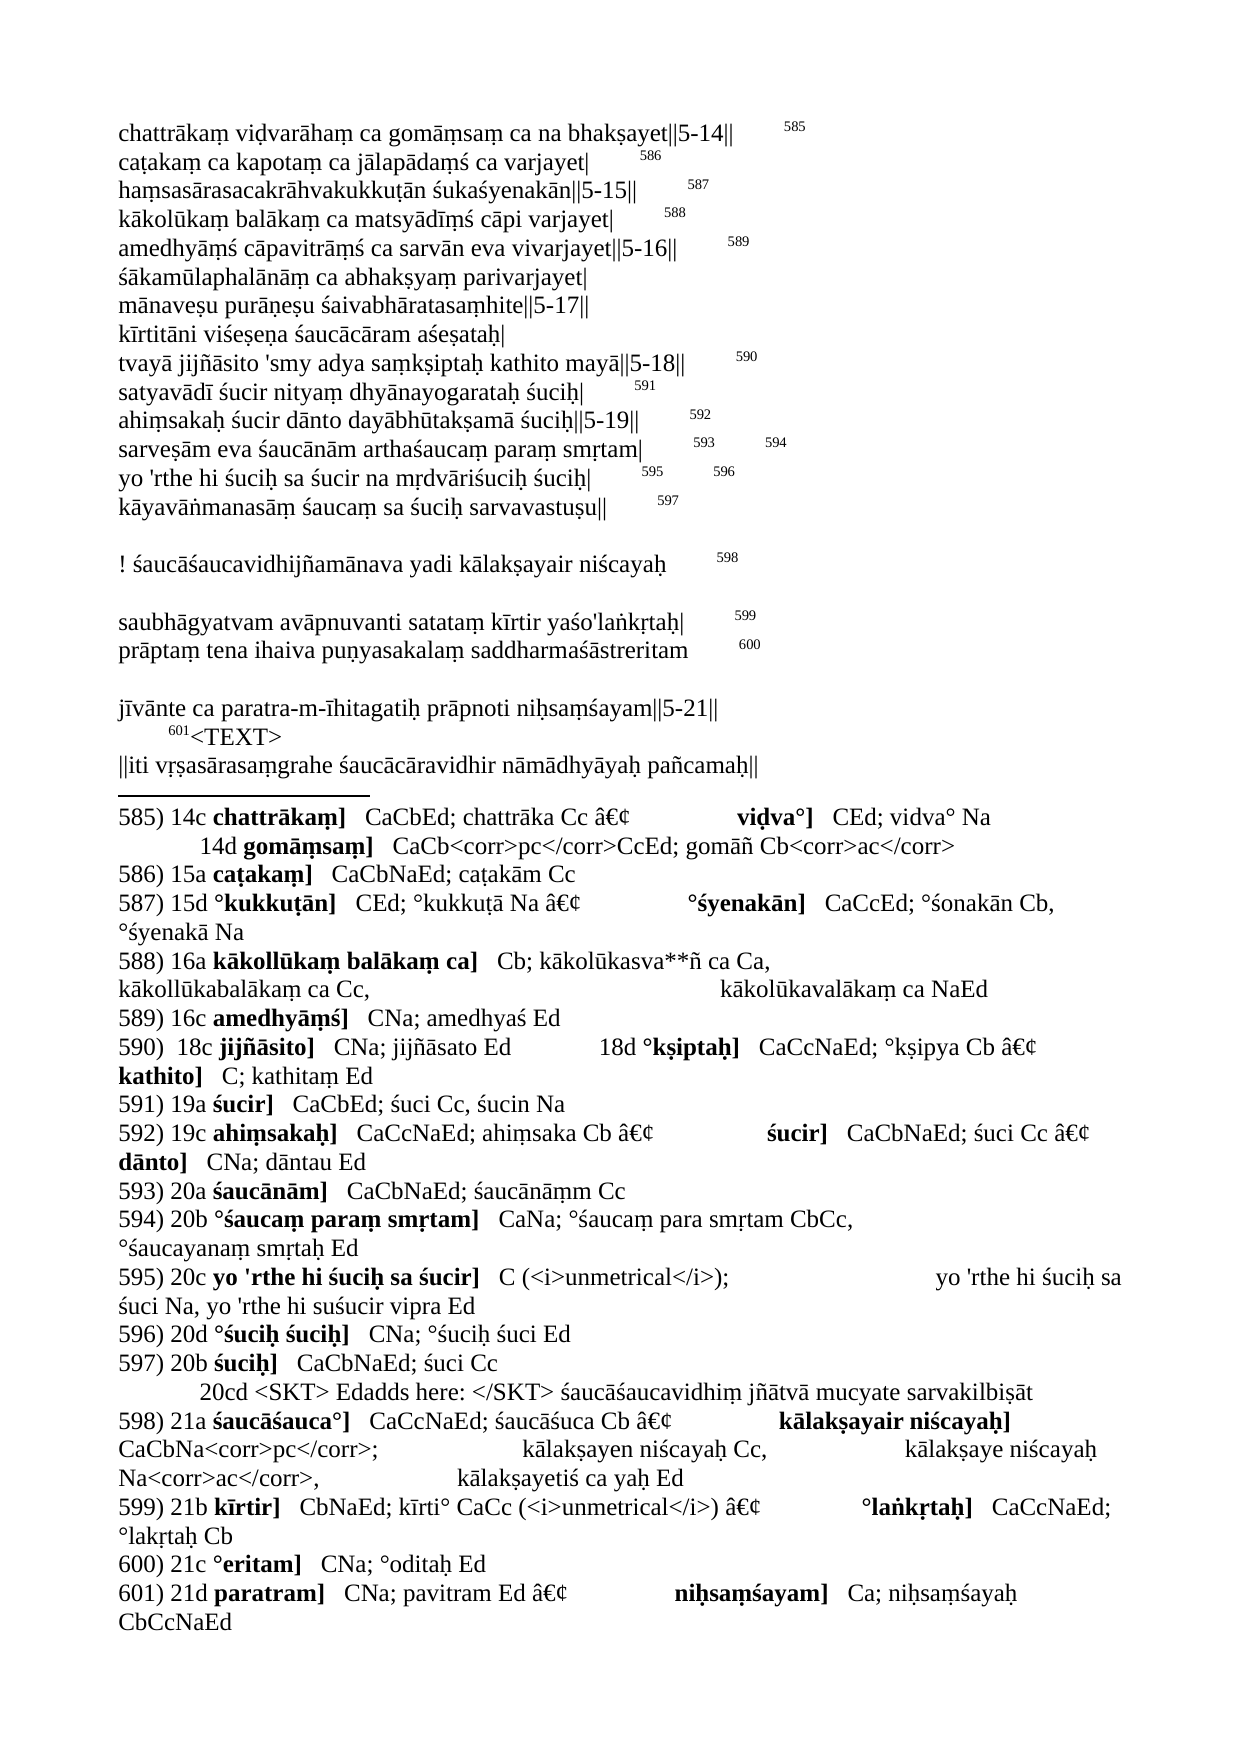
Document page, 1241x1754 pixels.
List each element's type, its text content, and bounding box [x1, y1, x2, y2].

text ) 15d °kukkuṭān] CEd; °kukkuṭā Na â€¢ °śyenakān] CaCcEd; °śonakān Cb, °śyenakā Na [118, 888, 1122, 946]
text chattrākaṃ viḍvarāhaṃ ca gomāṃsaṃ ca na bhakṣayet||5-14|| [118, 118, 1122, 147]
text ) 20a śaucānām] CaCbNaEd; śaucānāṃm Cc [118, 1176, 1122, 1204]
text yo 'rthe hi śuciḥ sa śucir na mṛdvāriśuciḥ śuciḥ| [118, 463, 1122, 492]
text ) 16a kākollūkaṃ balākaṃ ca] Cb; kākolūkasva**ñ ca Ca, kākollūkabalākaṃ ca Cc, kākolūkavalākaṃ ca NaEd [118, 946, 1122, 1003]
text sarveṣām eva śaucānām arthaśaucaṃ paraṃ smṛtam| [118, 434, 1122, 463]
text mānaveṣu purāṇeṣu śaivabhāratasaṃhite||5-17|| [118, 291, 1122, 319]
text ) 20b śuciḥ] CaCbNaEd; śuci Cc [118, 1348, 1122, 1377]
text caṭakaṃ ca kapotaṃ ca jālapādaṃś ca varjayet| [118, 147, 1122, 176]
text ) 21a śaucāśauca°] CaCcNaEd; śaucāśuca Cb â€¢ kālakṣayair niścayaḥ] CaCbNa<corr>pc</corr>; kālakṣayen niścayaḥ Cc, kālakṣaye niścayaḥ Na<corr>ac</corr>, kālakṣayetiś ca yaḥ Ed [118, 1406, 1122, 1492]
text <TEXT> [118, 722, 1122, 751]
text ) 21c °eritam] CNa; °oditaḥ Ed [118, 1549, 1122, 1578]
text jīvānte ca paratra-m-īhitagatiḥ prāpnoti niḥsaṃśayam||5-21|| [118, 693, 1122, 722]
text ) 18c jijñāsito] CNa; jijñāsato Ed 18d °kṣiptaḥ] CaCcNaEd; °kṣipya Cb â€¢ kathito] C; kathitaṃ Ed [118, 1032, 1122, 1089]
text kīrtitāni viśeṣeṇa śaucācāram aśeṣataḥ| [118, 319, 1122, 348]
text ) 19a śucir] CaCbEd; śuci Cc, śucin Na [118, 1089, 1122, 1118]
text ||iti vṛṣasārasaṃgrahe śaucācāravidhir nāmādhyāyaḥ pañcamaḥ|| [118, 751, 1122, 779]
text prāptaṃ tena ihaiva puṇyasakalaṃ saddharmaśāstreritam [118, 636, 1122, 664]
text ahiṃsakaḥ śucir dānto dayābhūtakṣamā śuciḥ||5-19|| [118, 406, 1122, 434]
text ) 16c amedhyāṃś] CNa; amedhyaś Ed [118, 1003, 1122, 1032]
text ) 14c chattrākaṃ] CaCbEd; chattrāka Cc â€¢ viḍva°] CEd; vidva° Na [118, 802, 1122, 831]
text ) 20d °śuciḥ śuciḥ] CNa; °śuciḥ śuci Ed [118, 1319, 1122, 1348]
text ) 21b kīrtir] CbNaEd; kīrti° CaCc (<i>unmetrical</i>) â€¢ °laṅkṛtaḥ] CaCcNaEd; °lakṛtaḥ Cb [118, 1492, 1122, 1549]
text haṃsasārasacakrāhvakukkuṭān śukaśyenakān||5-15|| [118, 176, 1122, 204]
text śākamūlaphalānāṃ ca abhakṣyaṃ parivarjayet| [118, 262, 1122, 291]
text tvayā jijñāsito 'smy adya saṃkṣiptaḥ kathito mayā||5-18|| [118, 348, 1122, 377]
text ) 21d paratram] CNa; pavitram Ed â€¢ niḥsaṃśayam] Ca; niḥsaṃśayaḥ CbCcNaEd [118, 1578, 1122, 1636]
text ! śaucāśaucavidhijñamānava yadi kālakṣayair niścayaḥ [118, 549, 1122, 578]
text kākolūkaṃ balākaṃ ca matsyādīṃś cāpi varjayet| [118, 204, 1122, 233]
text satyavādī śucir nityaṃ dhyānayogarataḥ śuciḥ| [118, 377, 1122, 406]
text saubhāgyatvam avāpnuvanti satataṃ kīrtir yaśo'laṅkṛtaḥ| [118, 607, 1122, 636]
text ) 15a caṭakaṃ] CaCbNaEd; caṭakām Cc [118, 859, 1122, 888]
text kāyavāṅmanasāṃ śaucaṃ sa śuciḥ sarvavastuṣu|| [118, 492, 1122, 521]
text ) 19c ahiṃsakaḥ] CaCcNaEd; ahiṃsaka Cb â€¢ śucir] CaCbNaEd; śuci Cc â€¢ dānto] CNa; dāntau Ed [118, 1118, 1122, 1176]
text 14d gomāṃsaṃ] CaCb<corr>pc</corr>CcEd; gomāñ Cb<corr>ac</corr> [118, 831, 1122, 859]
text ) 20c yo 'rthe hi śuciḥ sa śucir] C (<i>unmetrical</i>); yo 'rthe hi śuciḥ sa śuci Na, yo 'rthe hi suśucir vipra Ed [118, 1262, 1122, 1319]
text amedhyāṃś cāpavitrāṃś ca sarvān eva vivarjayet||5-16|| [118, 233, 1122, 262]
text 20cd <SKT> Edadds here: </SKT> śaucāśaucavidhiṃ jñātvā mucyate sarvakilbiṣāt [118, 1377, 1122, 1406]
text ) 20b °śaucaṃ paraṃ smṛtam] CaNa; °śaucaṃ para smṛtam CbCc, °śaucayanaṃ smṛtaḥ Ed [118, 1204, 1122, 1262]
